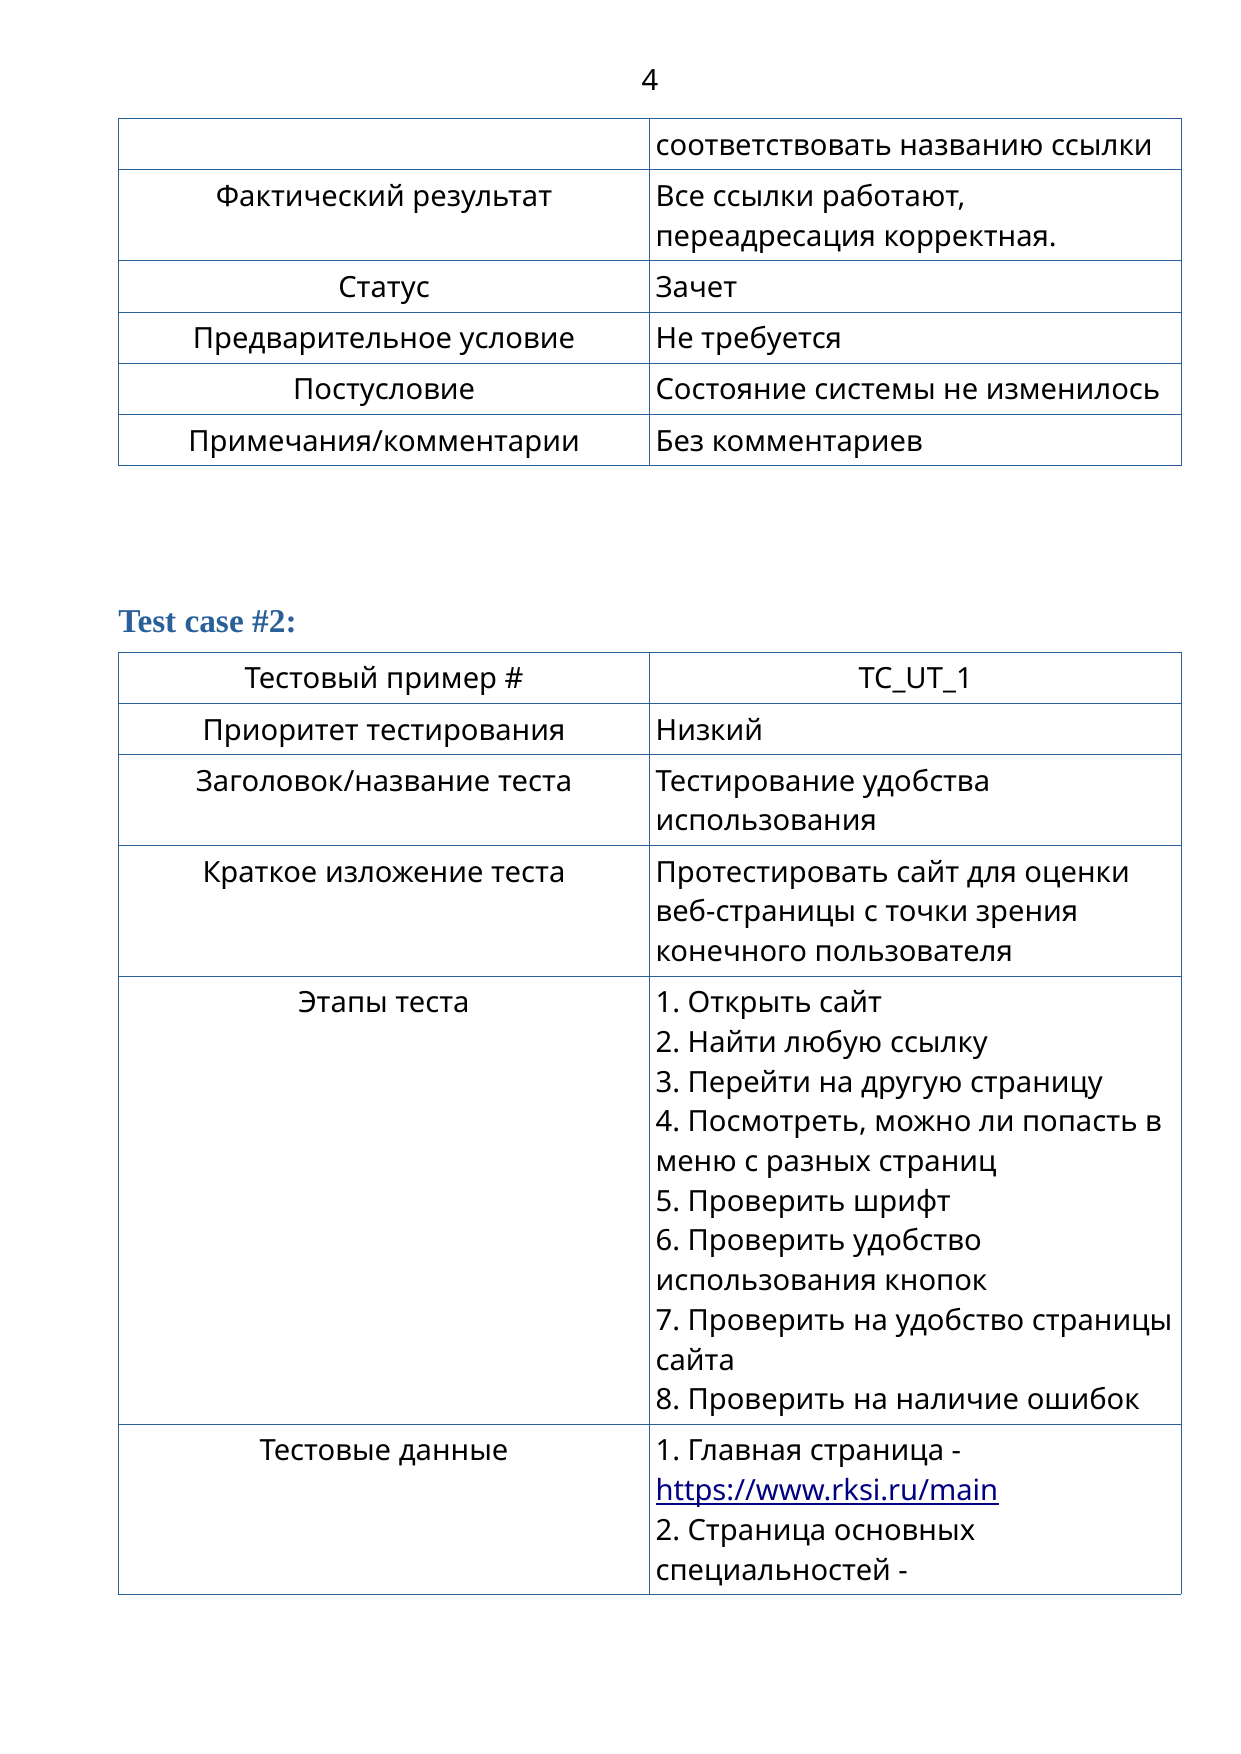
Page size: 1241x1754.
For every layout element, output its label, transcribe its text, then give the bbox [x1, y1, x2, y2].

table_cell Низкий [650, 704, 1181, 754]
table_cell Заголовок/название теста [119, 755, 649, 845]
table_cell Состояние системы не изменилось [650, 364, 1181, 414]
table_cell Тестирование удобства использования [650, 755, 1181, 845]
table_cell Статус [119, 261, 649, 312]
table_cell Примечания/комментарии [119, 415, 649, 465]
table_cell Этапы теста [119, 977, 649, 1424]
table_cell 1. Открыть сайт 2. Найти любую ссылку 3. Перейти на другую страницу 4. Посмотреть, можно ли попасть в меню с разных страниц 5. Проверить шрифт 6. Проверить удобство использования кнопок 7. Проверить на удобство страницы сайта 8. Проверить на наличие ошибок [650, 977, 1181, 1424]
table_cell Краткое изложение теста [119, 846, 649, 976]
table_cell соответствовать названию ссылки [650, 119, 1181, 169]
table_cell Фактический результат [119, 170, 649, 260]
table_cell Все ссылки работают, переадресация корректная. [650, 170, 1181, 260]
table_cell Не требуется [650, 313, 1181, 363]
table_cell Протестировать сайт для оценки веб-страницы с точки зрения конечного пользователя [650, 846, 1181, 976]
text Test case #2: [118, 601, 1181, 640]
table_cell Тестовые данные [119, 1425, 649, 1594]
table_cell Постусловие [119, 364, 649, 414]
table_cell Зачет [650, 261, 1181, 312]
table_header Тестовый пример # [119, 653, 649, 703]
table_cell Приоритет тестирования [119, 704, 649, 754]
table_cell Предварительное условие [119, 313, 649, 363]
table_cell [119, 119, 649, 169]
table_cell Без комментариев [650, 415, 1181, 465]
table_header TC_UT_1 [650, 653, 1181, 703]
table_cell 1. Главная страница - https://www.rksi.ru/main 2. Страница основных специальностей [650, 1425, 1181, 1594]
